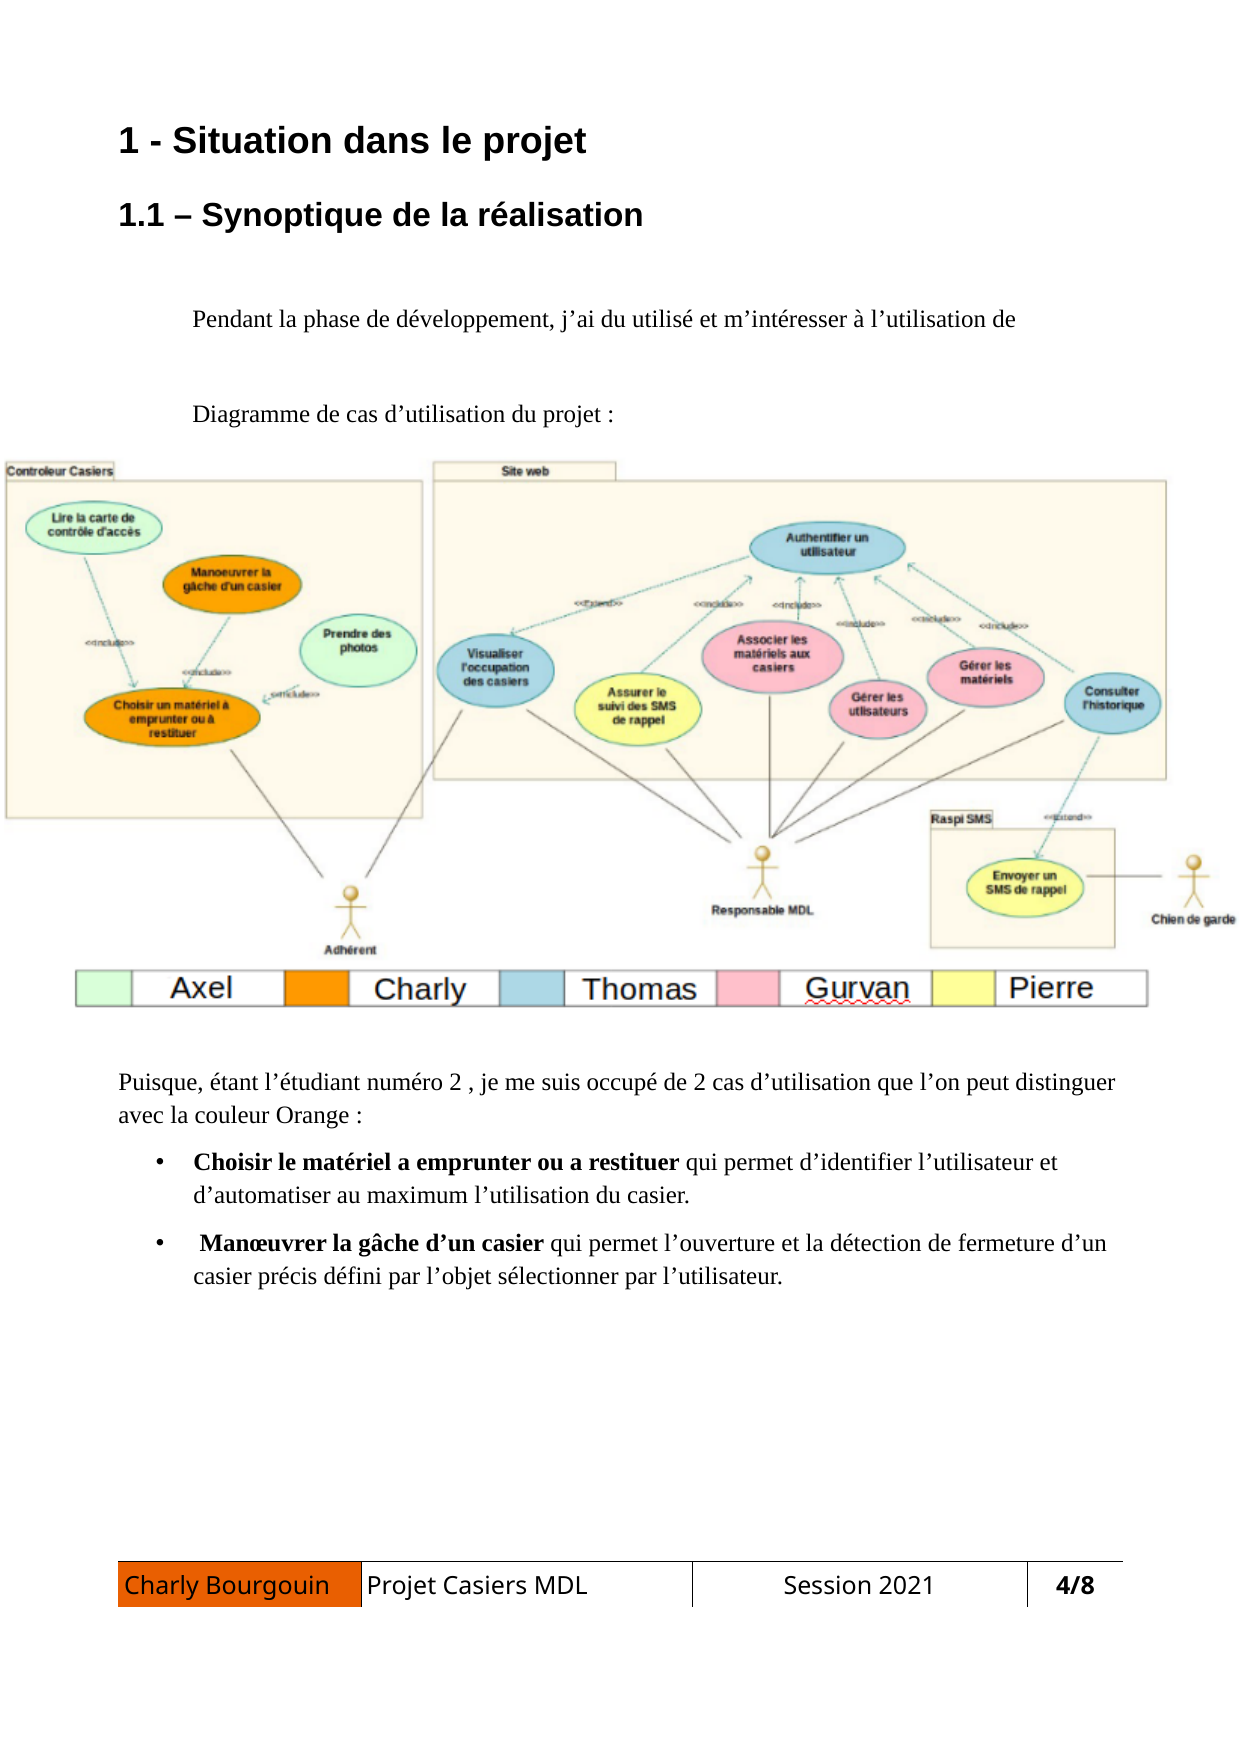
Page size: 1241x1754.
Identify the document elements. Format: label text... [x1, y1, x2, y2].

picture [3, 457, 1240, 1015]
list Choisir le matériel a emprunter ou a restituer qui permet d’identifier l’utilisateur et d’automatiser au maximum l’utilisation du casier. [156, 1147, 1122, 1209]
text Diagramme de cas d’utilisation du projet : [118, 399, 1122, 428]
subtitle 1 - Situation dans le projet [118, 118, 1122, 161]
subtitle 1.1 – Synoptique de la réalisation [118, 194, 1122, 233]
text Puisque, étant l’étudiant numéro 2 , je me suis occupé de 2 cas d’utilisation que l’on peut distinguer avec la couleur Orange : [118, 1067, 1122, 1129]
text Pendant la phase de développement, j’ai du utilisé et m’intéresser à l’utilisation de [118, 304, 1122, 333]
list Manœuvrer la gâche d’un casier qui permet l’ouverture et la détection de fermeture d’un casier précis défini par l’objet sélectionner par l’utilisateur. [156, 1228, 1122, 1290]
